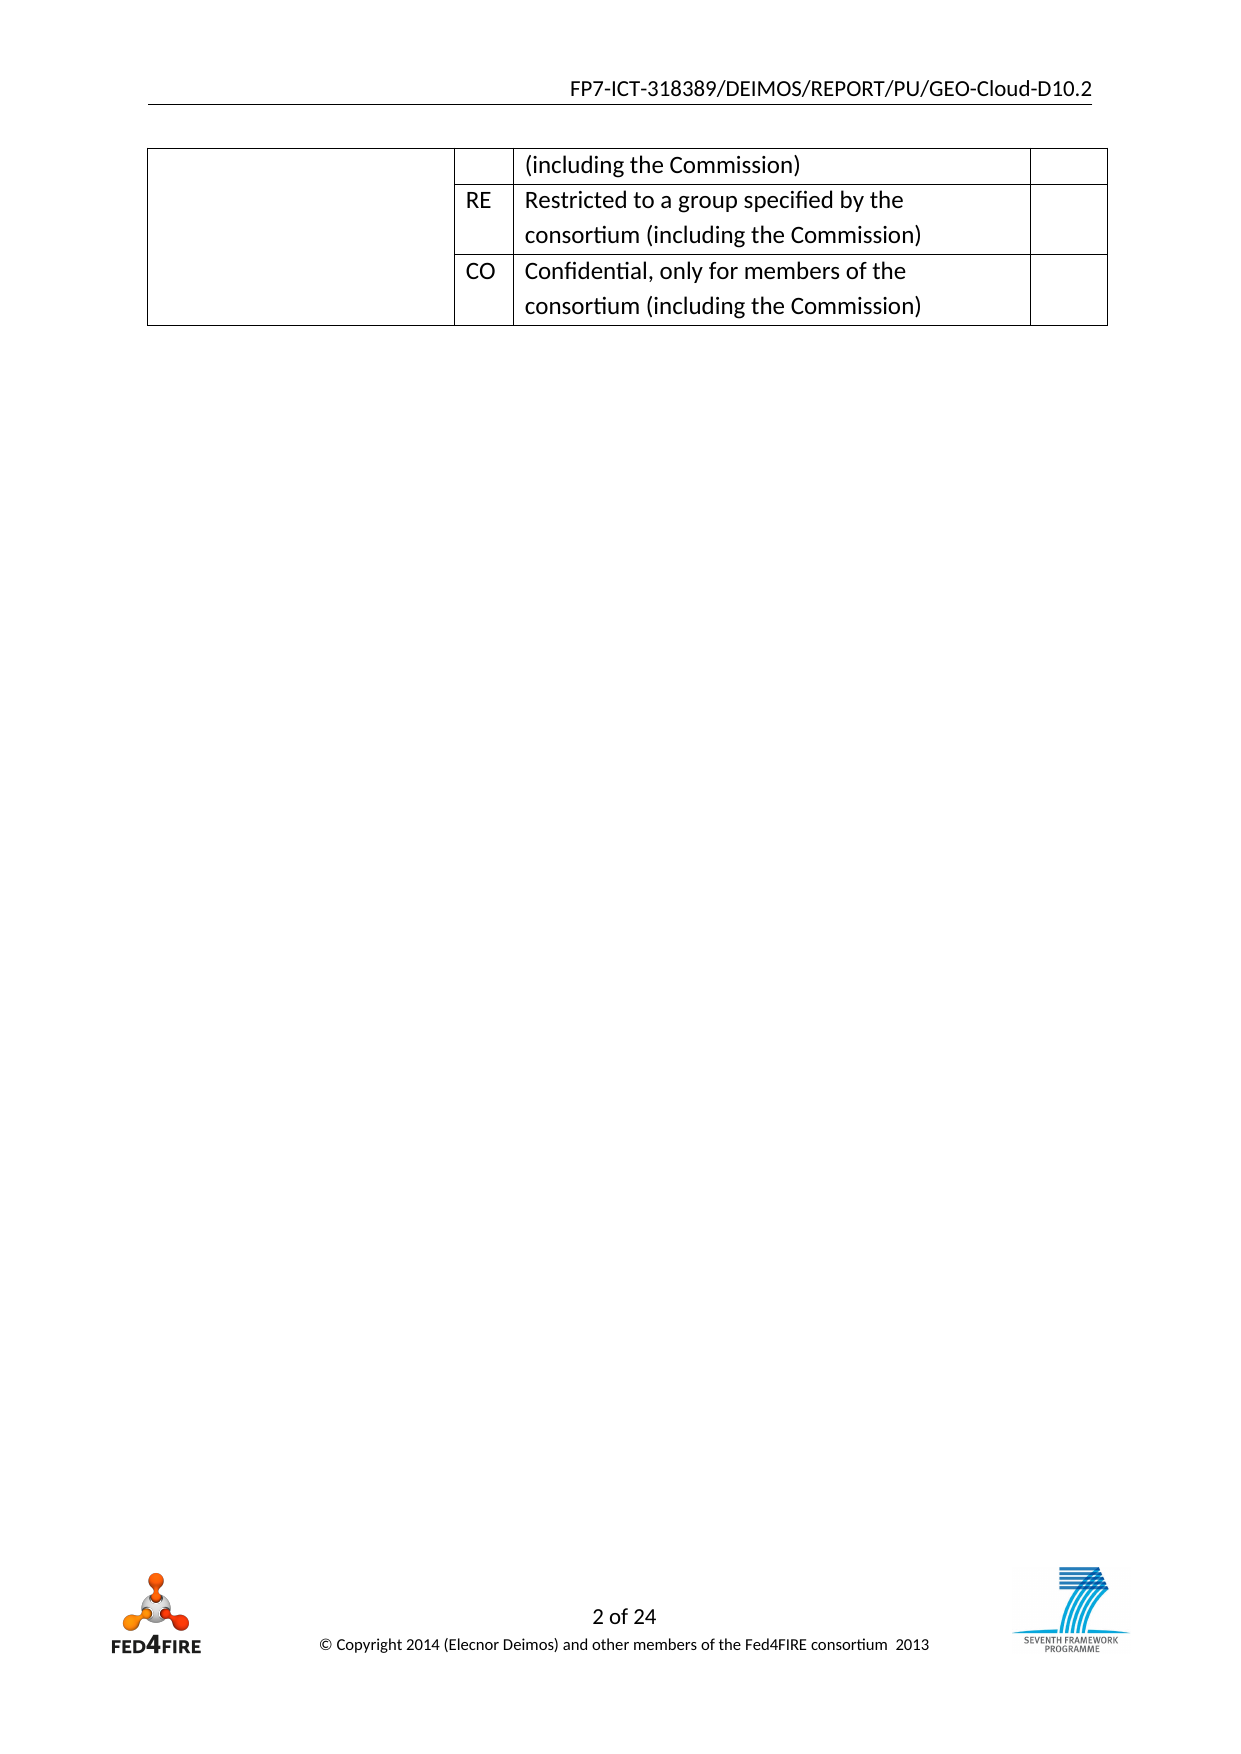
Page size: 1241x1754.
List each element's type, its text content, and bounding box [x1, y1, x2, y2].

table_cell [148, 149, 454, 325]
table_cell CO [455, 255, 513, 325]
table_cell [1031, 185, 1107, 254]
table_cell [1031, 255, 1107, 325]
table_cell (including the Commission) [514, 149, 1030, 183]
table_cell Restricted to a group specified by the consortium (including the Commission) [514, 185, 1030, 254]
table_cell RE [455, 185, 513, 254]
table_cell Confidential, only for members of the consortium (including the Commission) [514, 255, 1030, 325]
table_cell [455, 149, 513, 183]
table_cell [1031, 149, 1107, 183]
